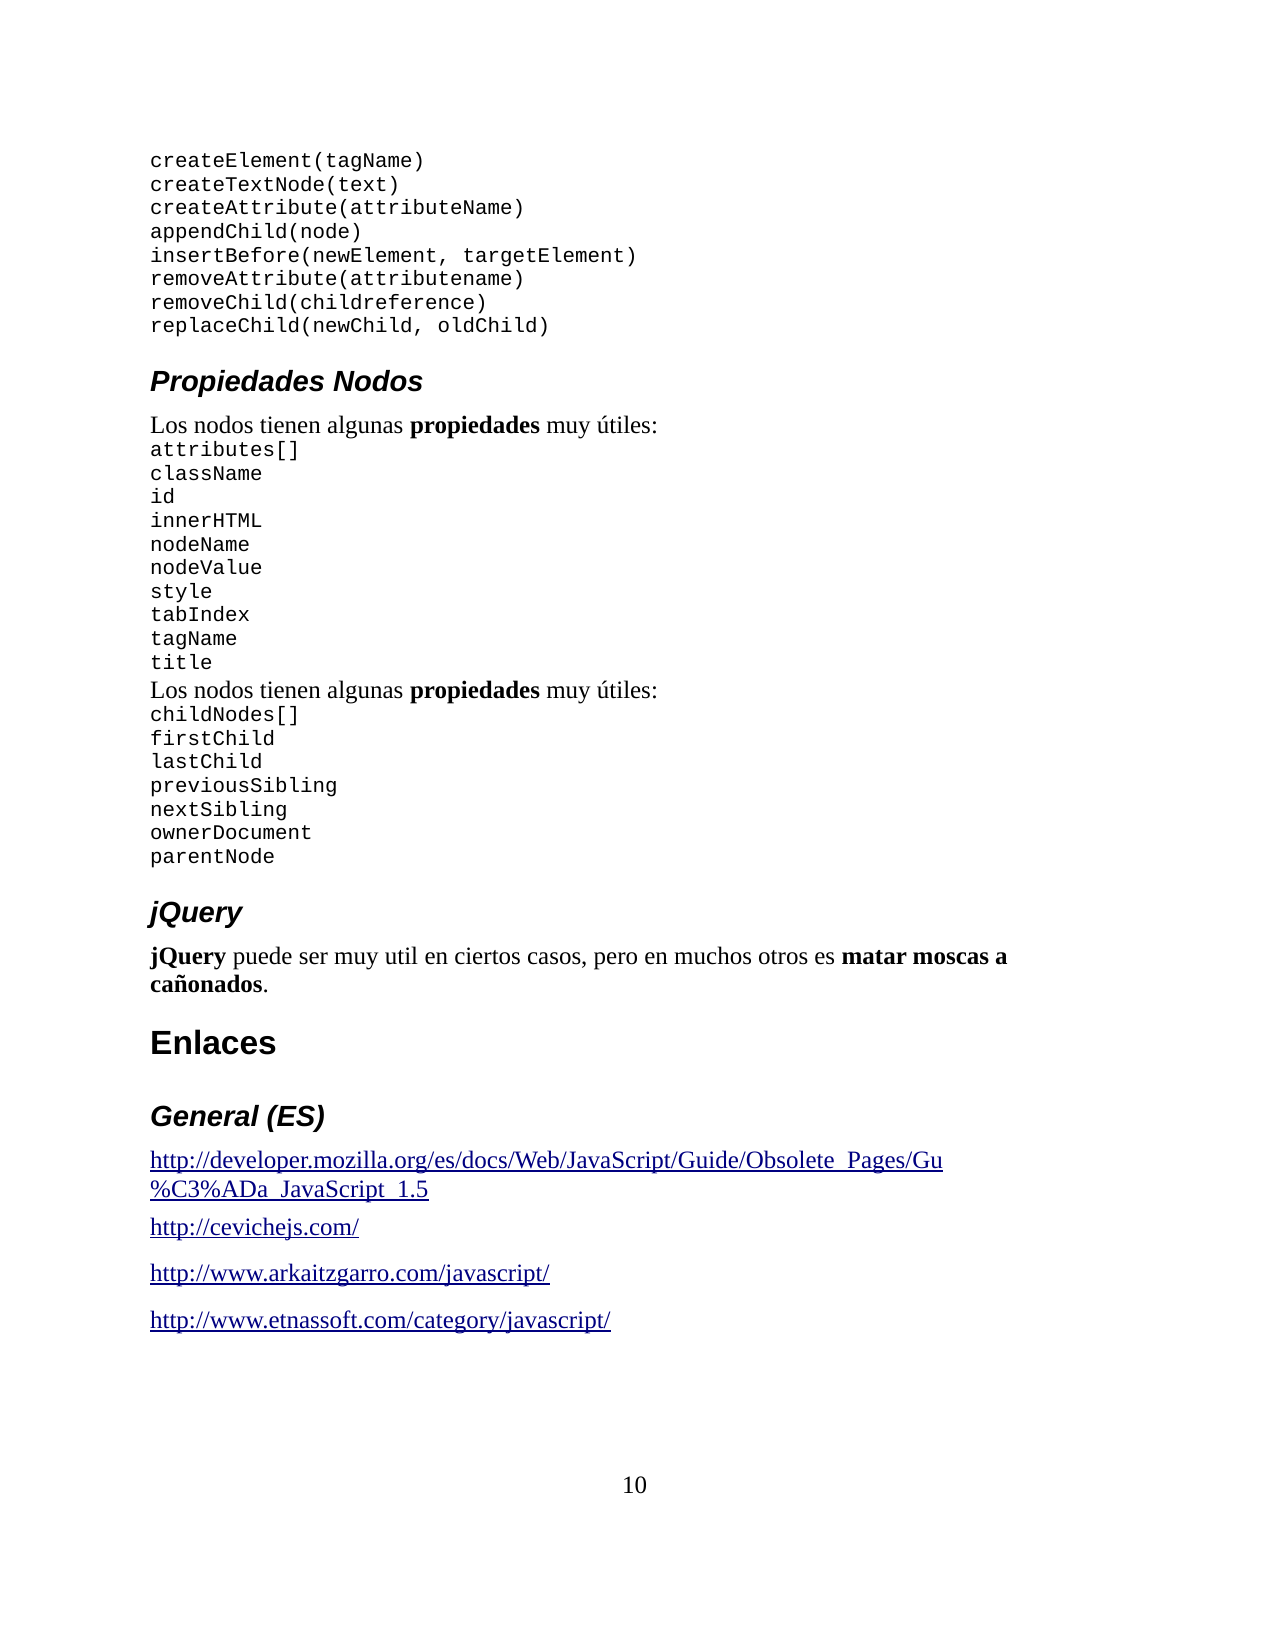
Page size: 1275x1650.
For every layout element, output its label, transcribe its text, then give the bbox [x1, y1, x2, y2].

text parentNode [150, 846, 1125, 870]
text nodeName [150, 533, 1125, 557]
text title [150, 652, 1125, 675]
text id [150, 486, 1125, 510]
text innerHTML [150, 510, 1125, 533]
text firstChild [150, 728, 1125, 751]
text removeChild(childreference) [150, 292, 1125, 316]
text lastChild [150, 751, 1125, 775]
text createAttribute(attributeName) [150, 197, 1125, 221]
text appendChild(node) [150, 221, 1125, 244]
text tabIndex [150, 604, 1125, 628]
text Los nodos tienen algunas propiedades muy útiles: [150, 675, 1125, 704]
text removeAttribute(attributename) [150, 268, 1125, 292]
text http://developer.mozilla.org/es/docs/Web/JavaScript/Guide/Obsolete_Pages/Gu%C3%ADa_JavaScript_1.5 [150, 1145, 1125, 1203]
text previousSibling [150, 775, 1125, 799]
subtitle Propiedades Nodos [150, 364, 1125, 398]
text nextSibling [150, 799, 1125, 822]
text childNodes[] [150, 704, 1125, 728]
text className [150, 463, 1125, 486]
text createTextNode(text) [150, 174, 1125, 197]
text attributes[] [150, 439, 1125, 463]
text Los nodos tienen algunas propiedades muy útiles: [150, 410, 1125, 439]
subtitle Enlaces [150, 1023, 1125, 1062]
text replaceChild(newChild, oldChild) [150, 316, 1125, 339]
text insertBefore(newElement, targetElement) [150, 244, 1125, 268]
text http://www.etnassoft.com/category/javascript/ [150, 1305, 1125, 1334]
text http://cevichejs.com/ [150, 1212, 1125, 1241]
text nodeValue [150, 557, 1125, 581]
text createElement(tagName) [150, 150, 1125, 174]
text http://www.arkaitzgarro.com/javascript/ [150, 1258, 1125, 1287]
text jQuery puede ser muy util en ciertos casos, pero en muchos otros es matar moscas a cañonados. [150, 941, 1125, 998]
text ownerDocument [150, 822, 1125, 846]
text style [150, 581, 1125, 604]
text tagName [150, 628, 1125, 652]
subtitle General (ES) [150, 1099, 1125, 1133]
subtitle jQuery [150, 895, 1125, 928]
